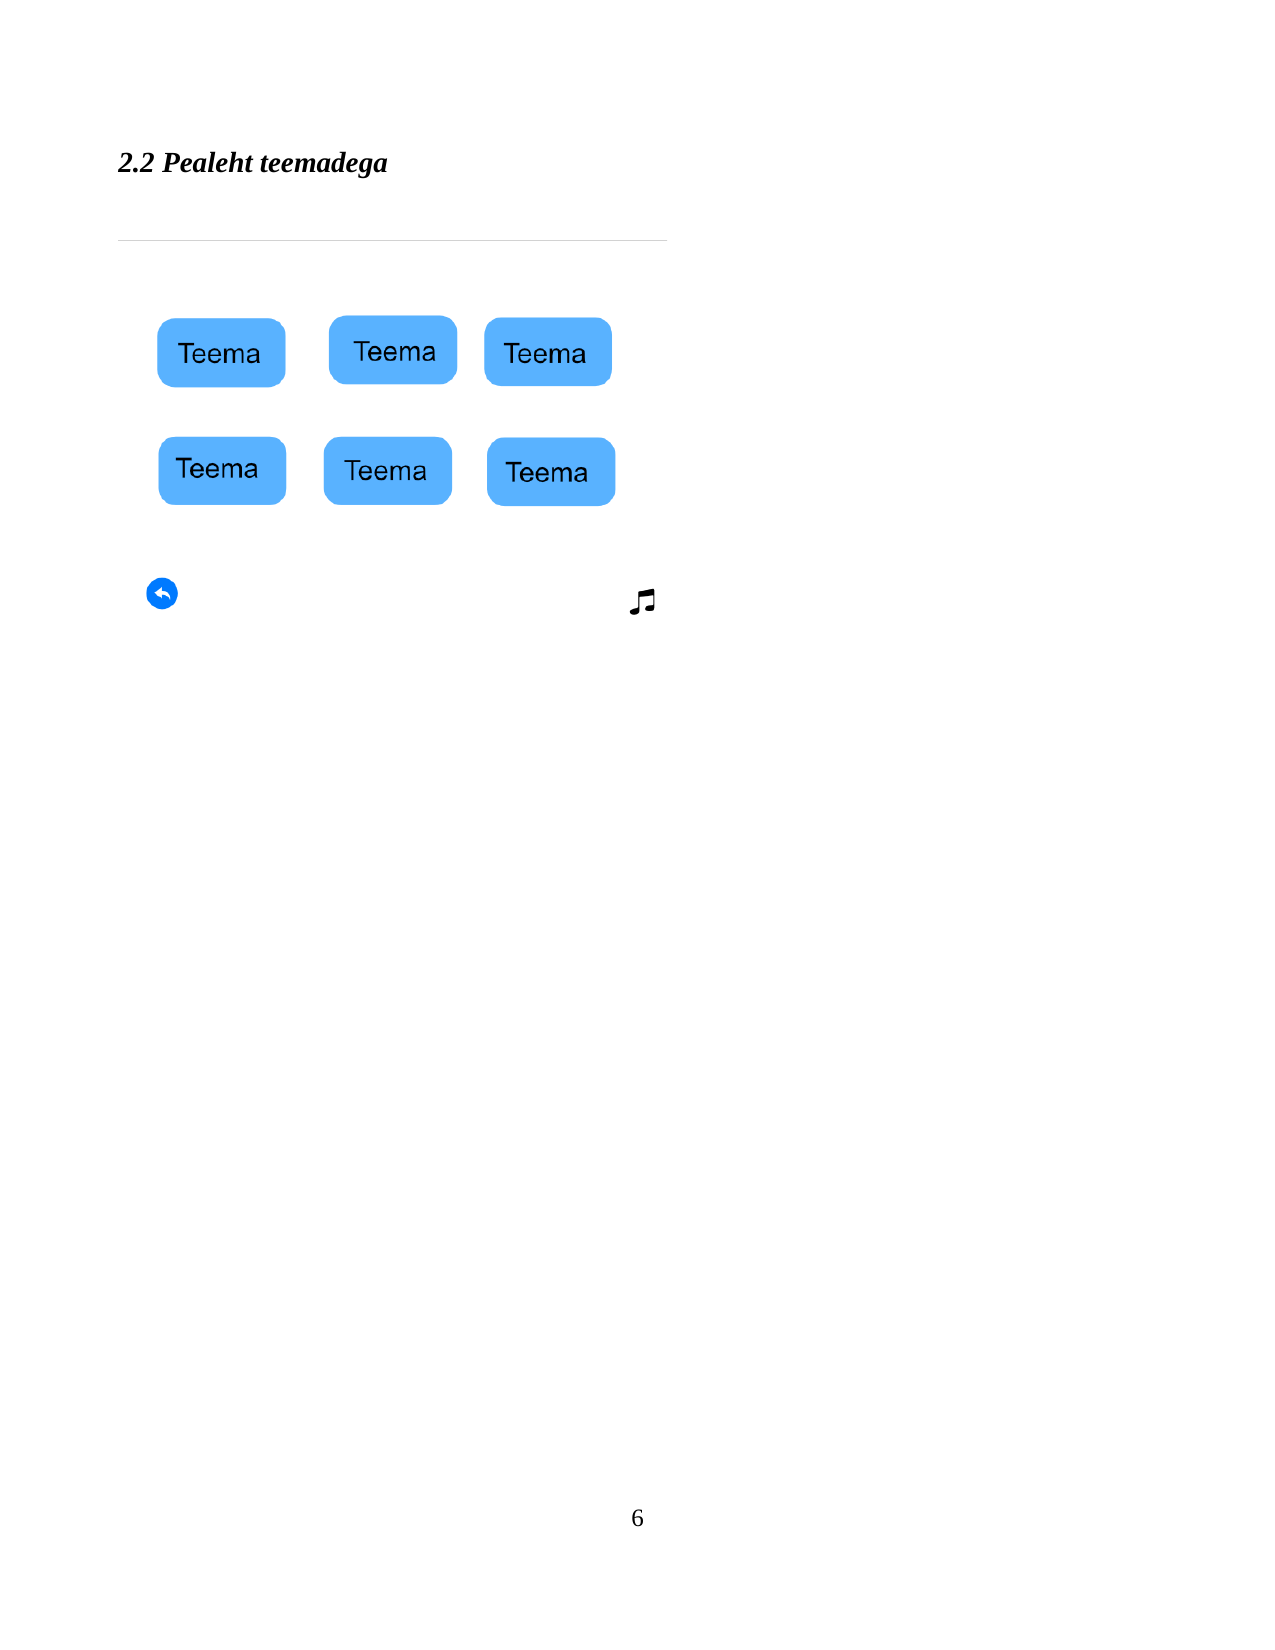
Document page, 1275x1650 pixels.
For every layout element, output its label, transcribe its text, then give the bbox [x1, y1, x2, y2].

picture [118, 240, 668, 630]
subtitle 2.2 Pealeht teemadega [118, 145, 1157, 178]
